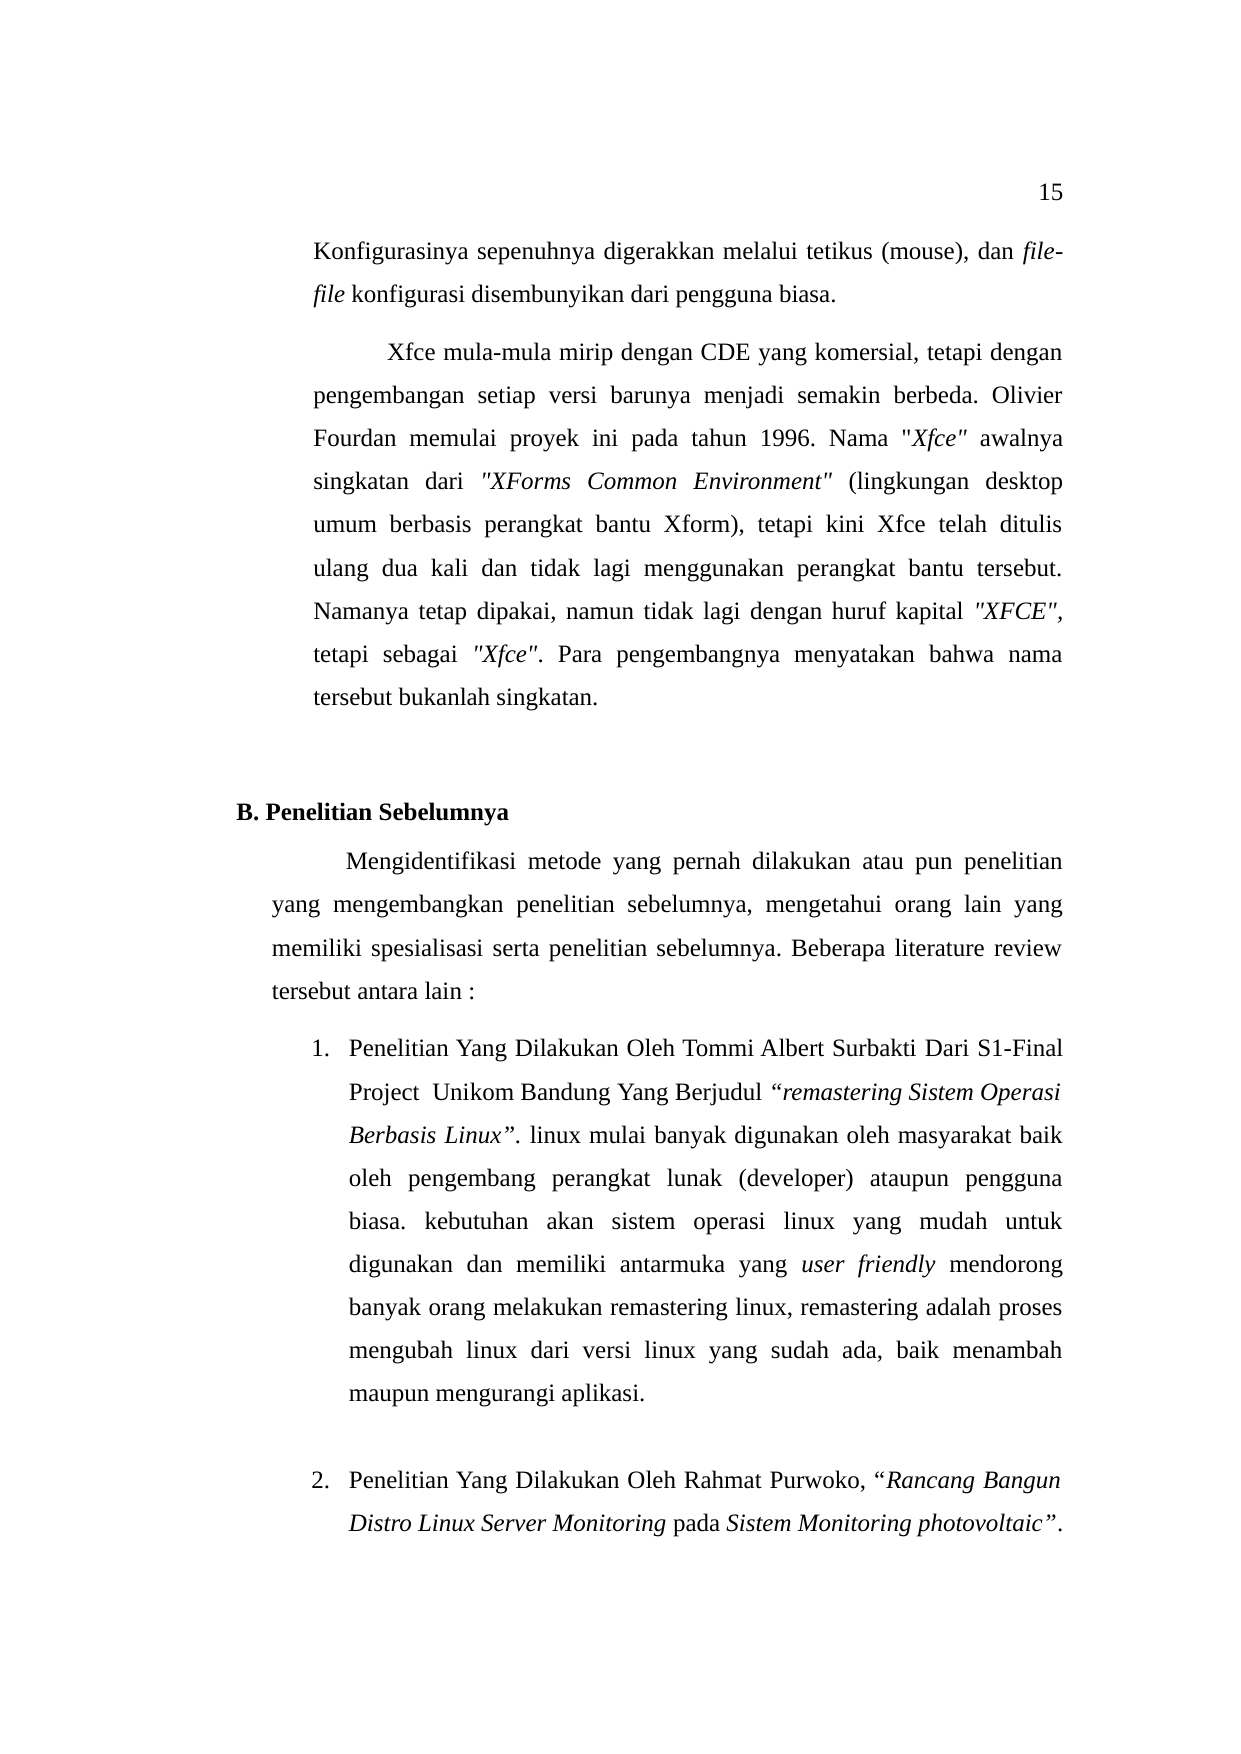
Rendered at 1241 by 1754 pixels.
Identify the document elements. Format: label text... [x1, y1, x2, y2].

text Konfigurasinya sepenuhnya digerakkan melalui tetikus (mouse), dan file-file konfigurasi disembunyikan dari pengguna biasa. [313, 236, 1063, 308]
text Xfce mula-mula mirip dengan CDE yang komersial, tetapi dengan pengembangan setiap versi barunya menjadi semakin berbeda. Olivier Fourdan memulai proyek ini pada tahun 1996. Nama "Xfce" awalnya singkatan dari "XForms Common Environment" (lingkungan desktop umum berbasis perangkat bantu Xform), tetapi kini Xfce telah ditulis ulang dua kali dan tidak lagi menggunakan perangkat bantu tersebut. Namanya tetap dipakai, namun tidak lagi dengan huruf kapital "XFCE", tetapi sebagai "Xfce". Para pengembangnya menyatakan bahwa nama tersebut bukanlah singkatan. [313, 337, 1063, 711]
list Penelitian Yang Dilakukan Oleh Rahmat Purwoko, “Rancang Bangun Distro Linux Server Monitoring pada Sistem Monitoring photovoltaic”. [311, 1465, 1063, 1537]
text B. Penelitian Sebelumnya [236, 797, 1063, 826]
text Mengidentifikasi metode yang pernah dilakukan atau pun penelitian yang mengembangkan penelitian sebelumnya, mengetahui orang lain yang memiliki spesialisasi serta penelitian sebelumnya. Beberapa literature review tersebut antara lain : [272, 846, 1063, 1004]
list Penelitian Yang Dilakukan Oleh Tommi Albert Surbakti Dari S1-Final Project Unikom Bandung Yang Berjudul “remastering Sistem Operasi Berbasis Linux”. linux mulai banyak digunakan oleh masyarakat baik oleh pengembang perangkat lunak (developer) ataupun pengguna biasa. kebutuhan akan sistem operasi linux yang mudah untuk digunakan dan memiliki antarmuka yang user friendly mendorong banyak orang melakukan remastering linux, remastering adalah proses mengubah linux dari versi linux yang sudah ada, baik menambah maupun mengurangi aplikasi. [311, 1033, 1063, 1407]
